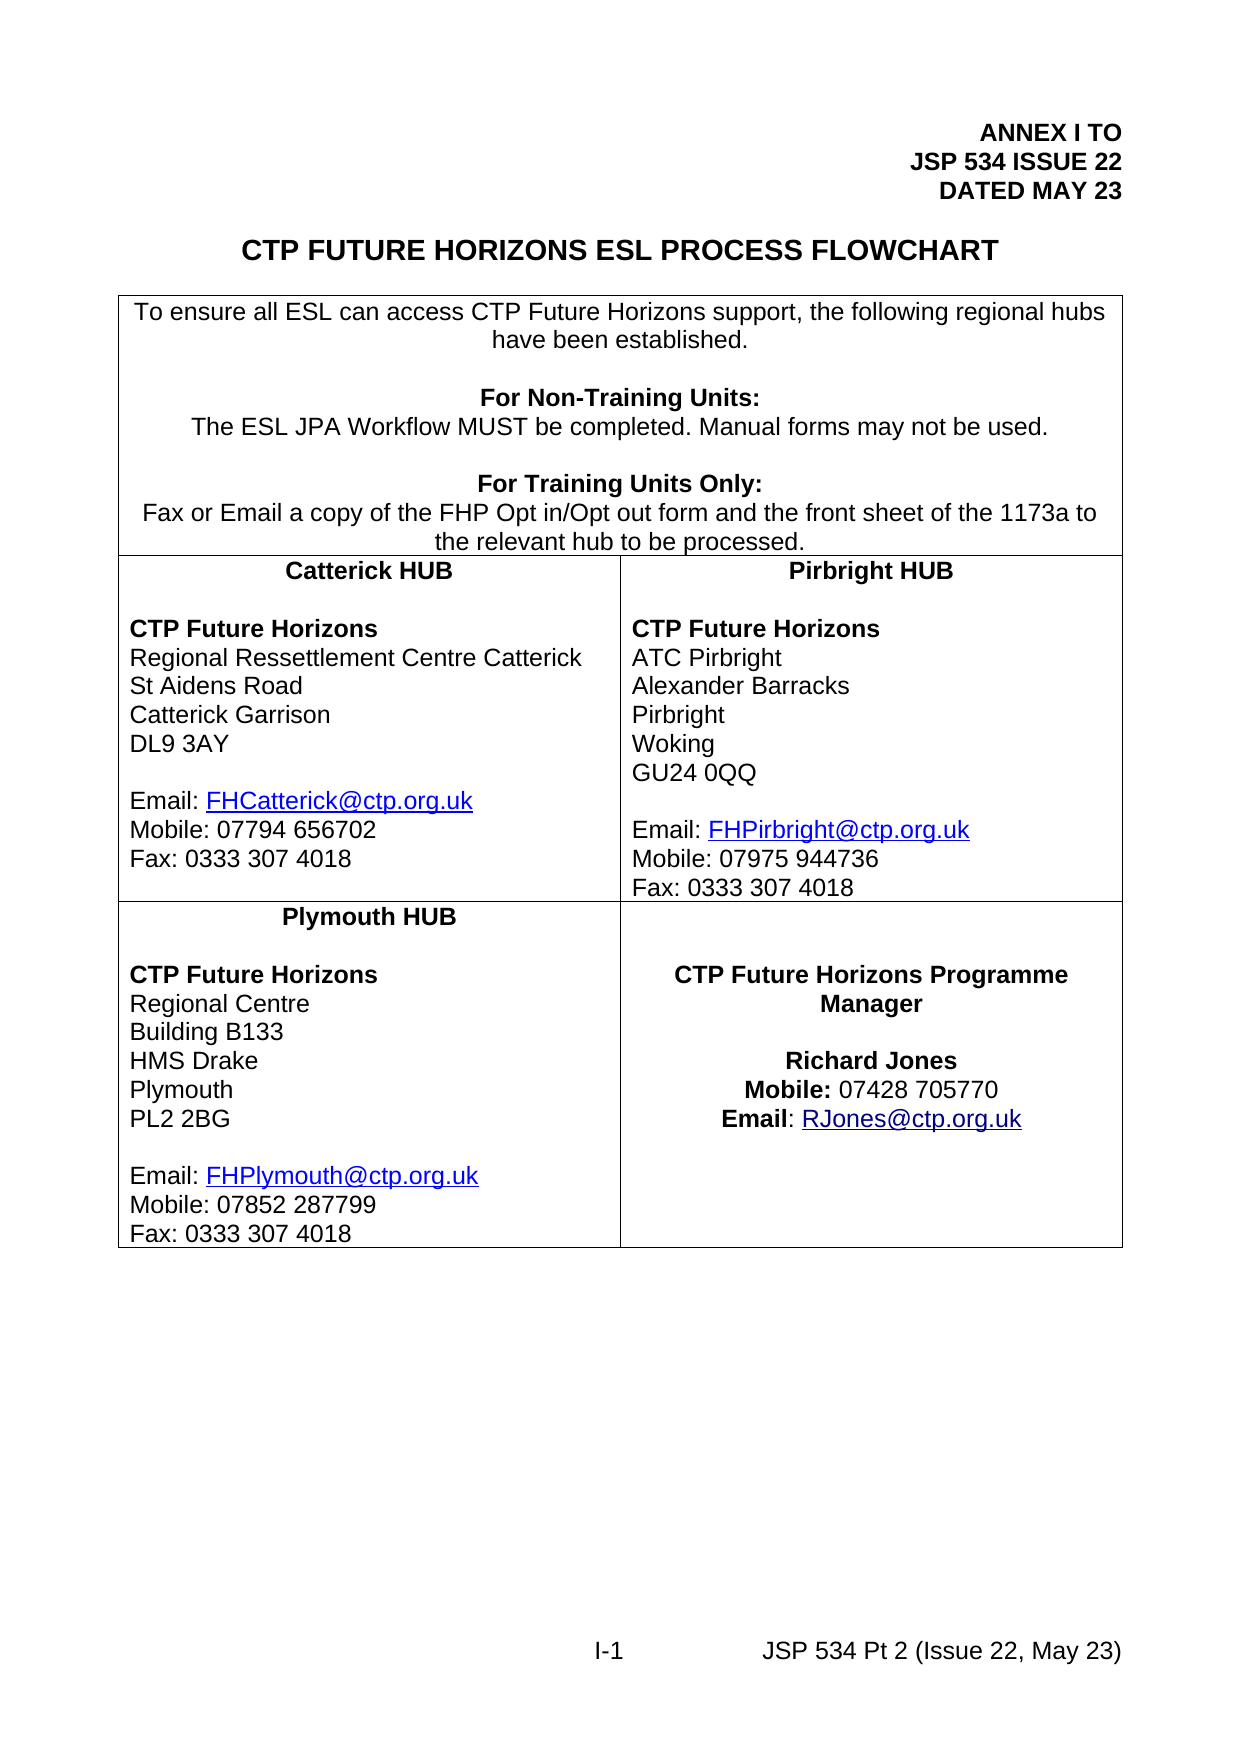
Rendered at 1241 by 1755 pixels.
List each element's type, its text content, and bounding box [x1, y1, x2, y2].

table_cell Catterick HUB CTP Future Horizons Regional Ressettlement Centre Catterick St Aidens Road Catterick Garrison DL9 3AY Email: FHCatterick@ctp.org.uk Mobile: 07794 656702 Fax: 0333 307 4018 [119, 556, 620, 901]
table_cell CTP Future Horizons Programme Manager Richard Jones Mobile: 07428 705770 Email: RJones@ctp.org.uk [621, 902, 1122, 1247]
text CTP FUTURE HORIZONS ESL PROCESS FLOWCHART [118, 204, 1122, 267]
table_cell Pirbright HUB CTP Future Horizons ATC Pirbright Alexander Barracks Pirbright Woking GU24 0QQ Email: FHPirbright@ctp.org.uk Mobile: 07975 944736 Fax: 0333 307 4018 [621, 556, 1122, 901]
text JSP 534 ISSUE 22 [118, 147, 1122, 176]
table_cell Plymouth HUB CTP Future Horizons Regional Centre Building B133 HMS Drake Plymouth PL2 2BG Email: FHPlymouth@ctp.org.uk Mobile: 07852 287799 Fax: 0333 307 4018 [119, 902, 620, 1247]
subtitle ANNEX I TO [118, 118, 1122, 147]
text DATED MAY 23 [118, 176, 1122, 204]
table_header To ensure all ESL can access CTP Future Horizons support, the following regional hubs have been established. For Non-Training Units: The ESL JPA Workflow MUST be completed. Manual forms may not be used. For Training Units Only: Fax or Email a copy of the FHP Opt in/Opt out form and the front sheet of the 1173a to the relevant hub to be processed. [119, 296, 1122, 555]
